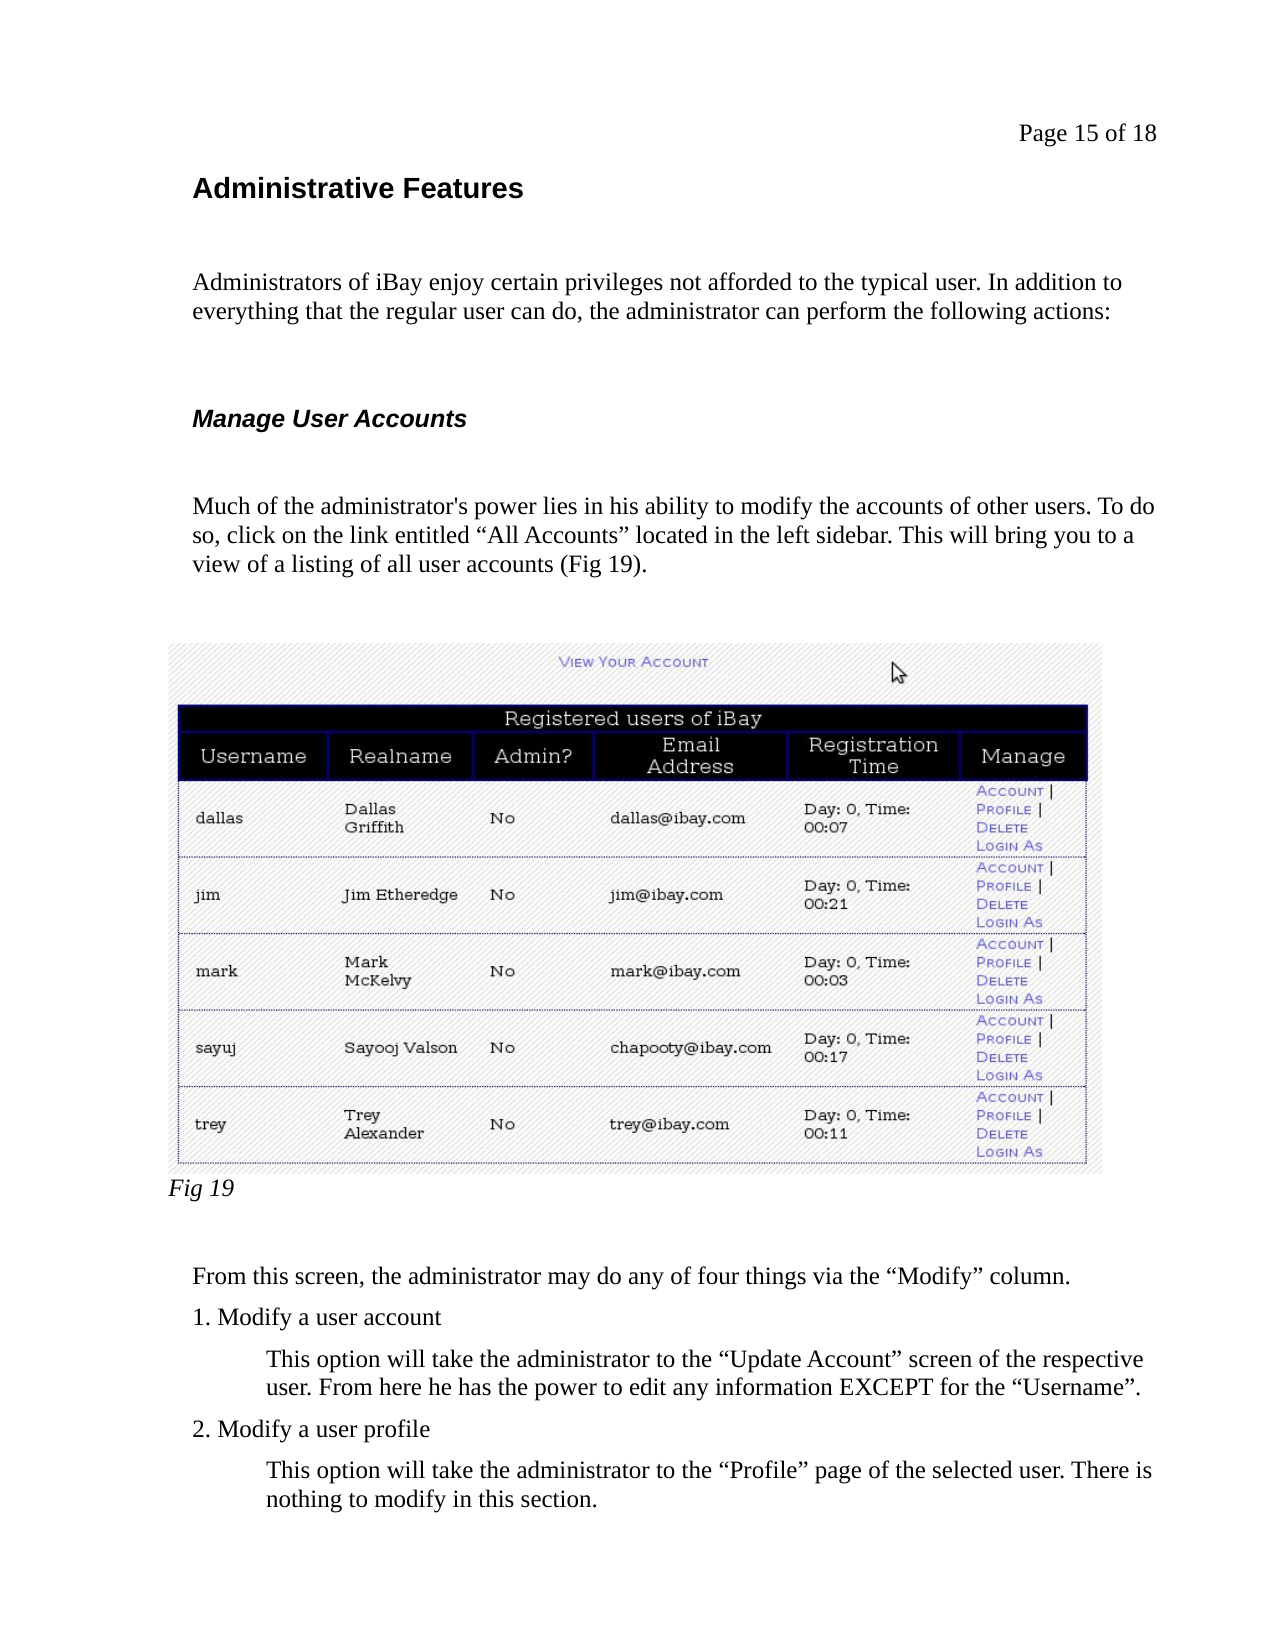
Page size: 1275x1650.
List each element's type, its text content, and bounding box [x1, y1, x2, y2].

subtitle Administrative Features [118, 171, 1157, 204]
text Fig 19 [168, 1174, 1102, 1202]
text Administrators of iBay enjoy certain privileges not afforded to the typical user. In addition to everything that the regular user can do, the administrator can perform the following actions: [118, 263, 1157, 325]
text 1. Modify a user account [118, 1302, 1157, 1331]
subtitle Manage User Accounts [118, 404, 1157, 433]
text This option will take the administrator to the “Update Account” screen of the respective user. From here he has the power to edit any information EXCEPT for the “Username”. [118, 1344, 1157, 1401]
text From this screen, the administrator may do any of four things via the “Modify” column. [118, 1261, 1157, 1290]
text 2. Modify a user profile [118, 1414, 1157, 1442]
picture [168, 643, 1103, 1174]
text Much of the administrator's power lies in his ability to modify the accounts of other users. To do so, click on the link entitled “All Accounts” located in the left sidebar. This will bring you to a view of a listing of all user accounts (Fig 19). [118, 491, 1157, 577]
text This option will take the administrator to the “Profile” page of the selected user. There is nothing to modify in this section. [118, 1455, 1157, 1512]
